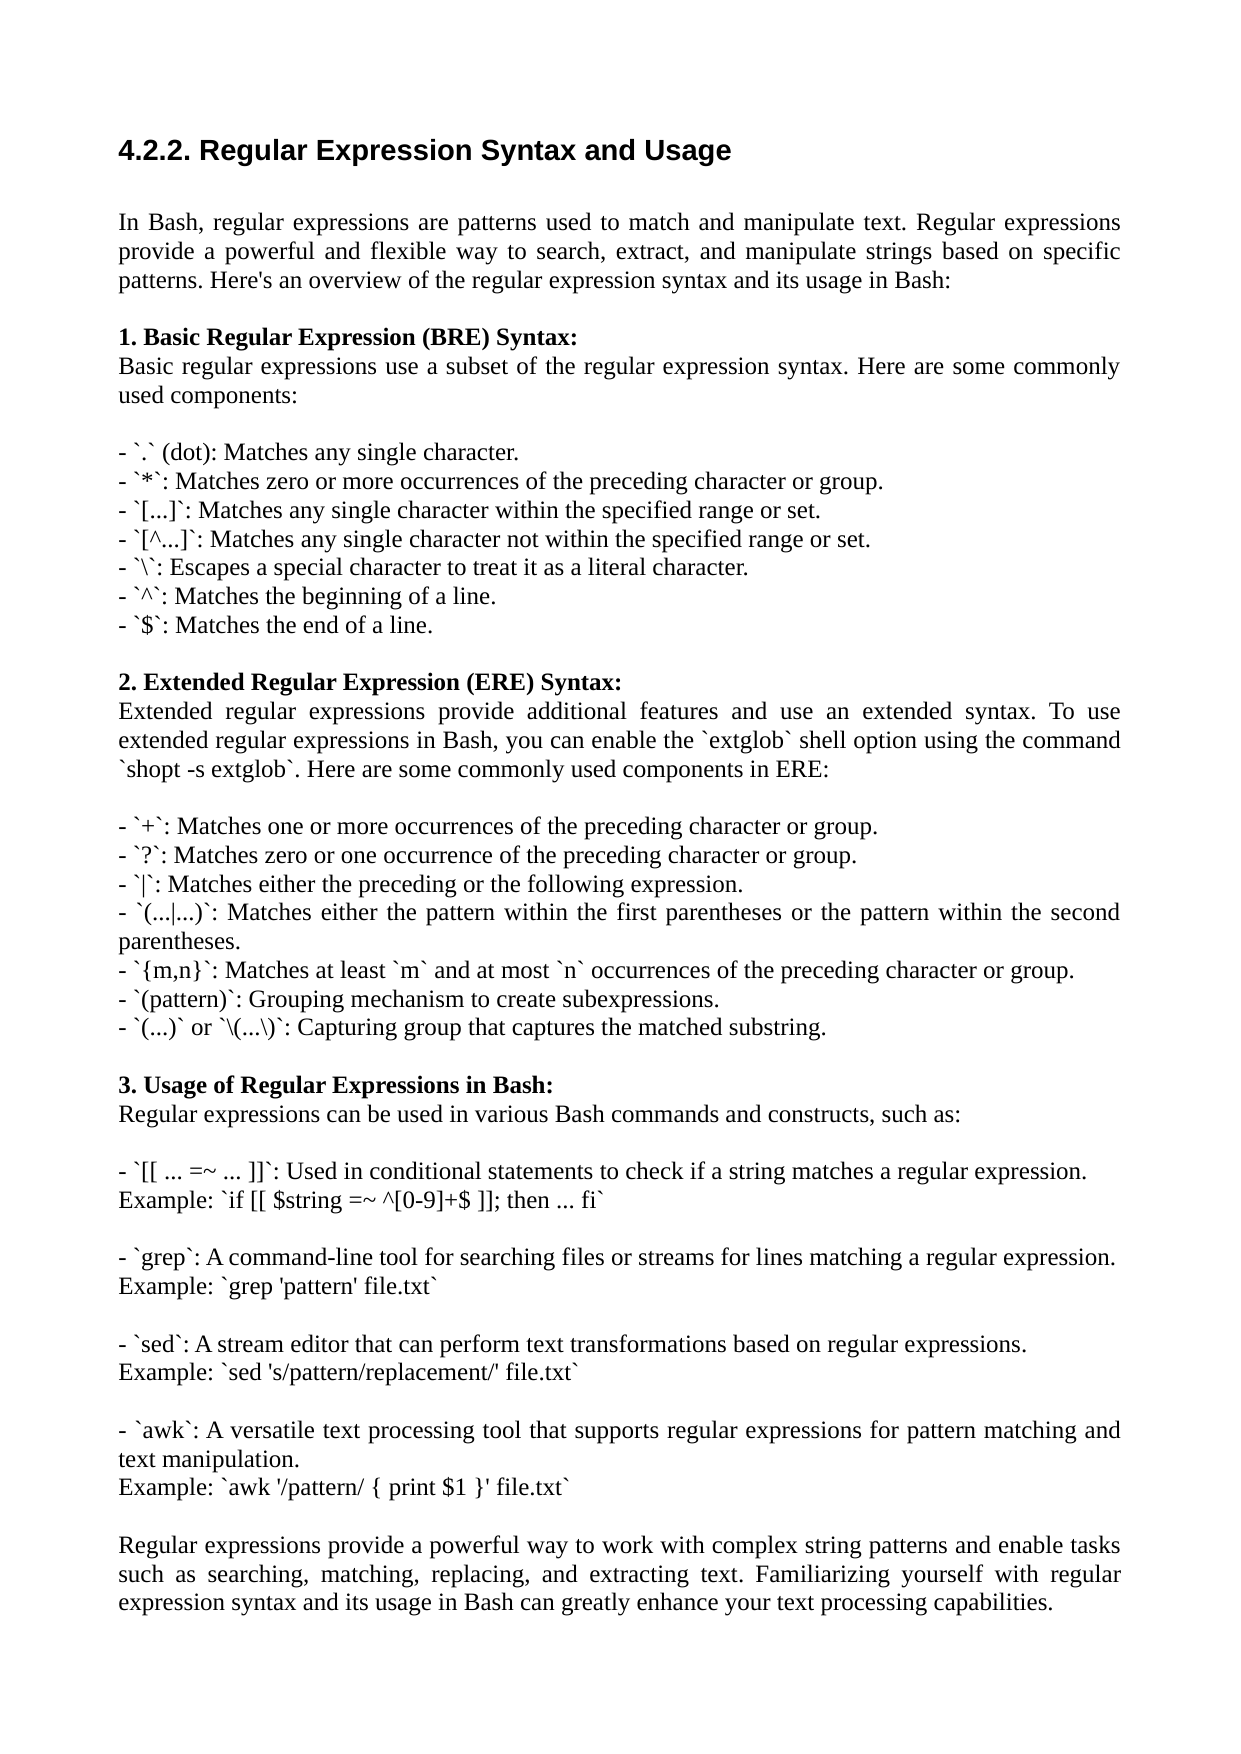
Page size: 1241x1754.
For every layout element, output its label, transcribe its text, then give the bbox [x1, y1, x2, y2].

text Extended regular expressions provide additional features and use an extended syntax. To use extended regular expressions in Bash, you can enable the `extglob` shell option using the command `shopt -s extglob`. Here are some commonly used components in ERE: [118, 696, 1122, 782]
text - `awk`: A versatile text processing tool that supports regular expressions for pattern matching and text manipulation. [118, 1415, 1122, 1472]
text Example: `grep 'pattern' file.txt` [118, 1271, 1122, 1300]
text - `grep`: A command-line tool for searching files or streams for lines matching a regular expression. [118, 1242, 1122, 1271]
text Example: `if [[ $string =~ ^[0-9]+$ ]]; then ... fi` [118, 1185, 1122, 1214]
text - `[^...]`: Matches any single character not within the specified range or set. [118, 524, 1122, 552]
text - `+`: Matches one or more occurrences of the preceding character or group. [118, 811, 1122, 840]
text - `*`: Matches zero or more occurrences of the preceding character or group. [118, 466, 1122, 495]
text - `{m,n}`: Matches at least `m` and at most `n` occurrences of the preceding character or group. [118, 955, 1122, 984]
text 3. Usage of Regular Expressions in Bash: [118, 1070, 1122, 1099]
text - `.` (dot): Matches any single character. [118, 437, 1122, 466]
text - `$`: Matches the end of a line. [118, 610, 1122, 639]
text - `(pattern)`: Grouping mechanism to create subexpressions. [118, 984, 1122, 1012]
text Regular expressions provide a powerful way to work with complex string patterns and enable tasks such as searching, matching, replacing, and extracting text. Familiarizing yourself with regular expression syntax and its usage in Bash can greatly enhance your text processing capabilities. [118, 1530, 1122, 1616]
text Regular expressions can be used in various Bash commands and constructs, such as: [118, 1099, 1122, 1127]
text - `|`: Matches either the preceding or the following expression. [118, 869, 1122, 897]
text Example: `awk '/pattern/ { print $1 }' file.txt` [118, 1472, 1122, 1501]
text Example: `sed 's/pattern/replacement/' file.txt` [118, 1357, 1122, 1386]
text Basic regular expressions use a subset of the regular expression syntax. Here are some commonly used components: [118, 351, 1122, 409]
text 1. Basic Regular Expression (BRE) Syntax: [118, 322, 1122, 351]
text - `\`: Escapes a special character to treat it as a literal character. [118, 552, 1122, 581]
text 2. Extended Regular Expression (ERE) Syntax: [118, 667, 1122, 696]
text - `(...|...)`: Matches either the pattern within the first parentheses or the pattern within the second parentheses. [118, 897, 1122, 955]
text - `sed`: A stream editor that can perform text transformations based on regular expressions. [118, 1329, 1122, 1357]
text - `(...)` or `\(...\)`: Capturing group that captures the matched substring. [118, 1012, 1122, 1041]
subtitle 4.2.2. Regular Expression Syntax and Usage [118, 133, 1122, 166]
text - `[...]`: Matches any single character within the specified range or set. [118, 495, 1122, 524]
text - `^`: Matches the beginning of a line. [118, 581, 1122, 610]
text - `?`: Matches zero or one occurrence of the preceding character or group. [118, 840, 1122, 869]
text - `[[ ... =~ ... ]]`: Used in conditional statements to check if a string matches a regular expression. [118, 1156, 1122, 1185]
text In Bash, regular expressions are patterns used to match and manipulate text. Regular expressions provide a powerful and flexible way to search, extract, and manipulate strings based on specific patterns. Here's an overview of the regular expression syntax and its usage in Bash: [118, 207, 1122, 294]
